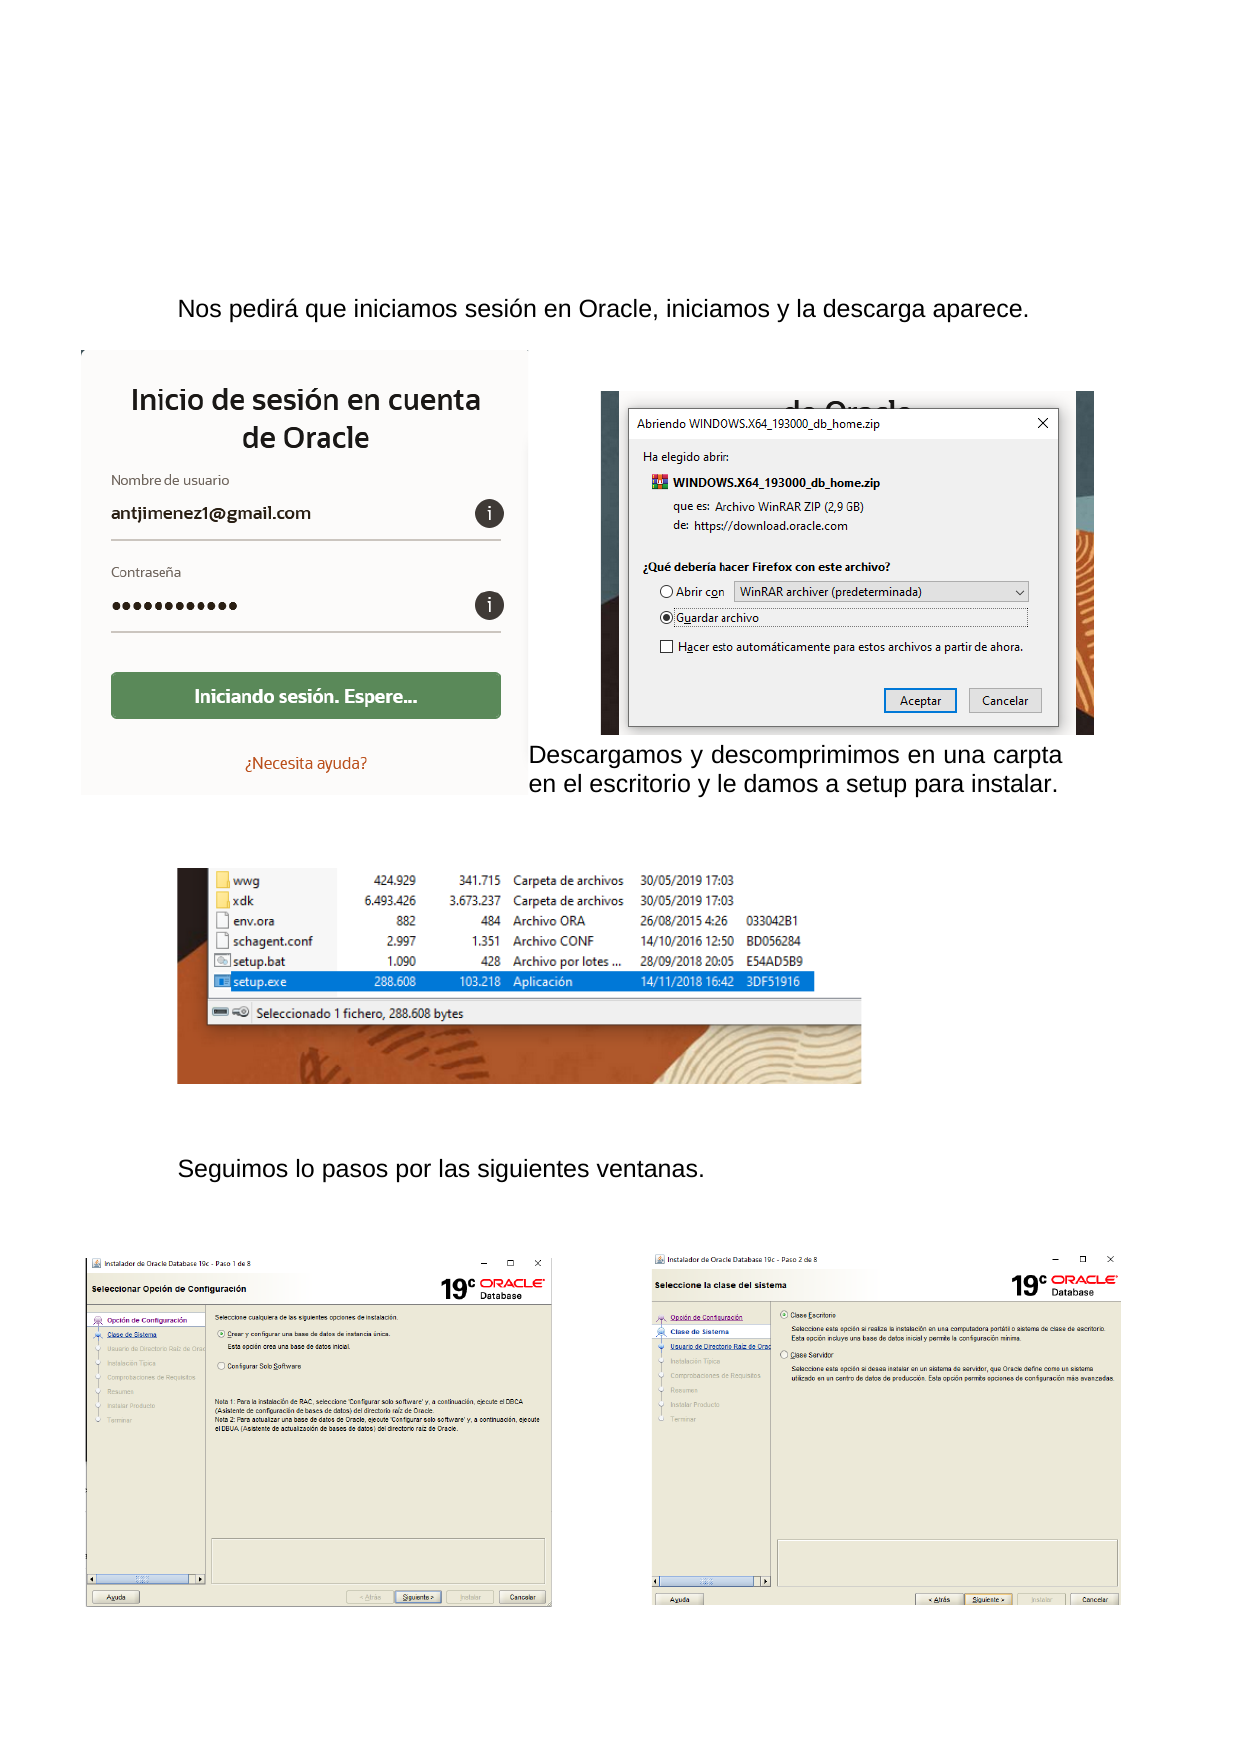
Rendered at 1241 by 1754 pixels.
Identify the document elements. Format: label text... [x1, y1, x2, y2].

text Seguimos lo pasos por las siguientes ventanas. [177, 1154, 1063, 1182]
text Descargamos y descomprimimos en una carpta en el escritorio y le damos a setup para instalar. [177, 539, 1063, 798]
text Nos pedirá que iniciamos sesión en Oracle, iniciamos y la descarga aparece. [177, 294, 1063, 323]
